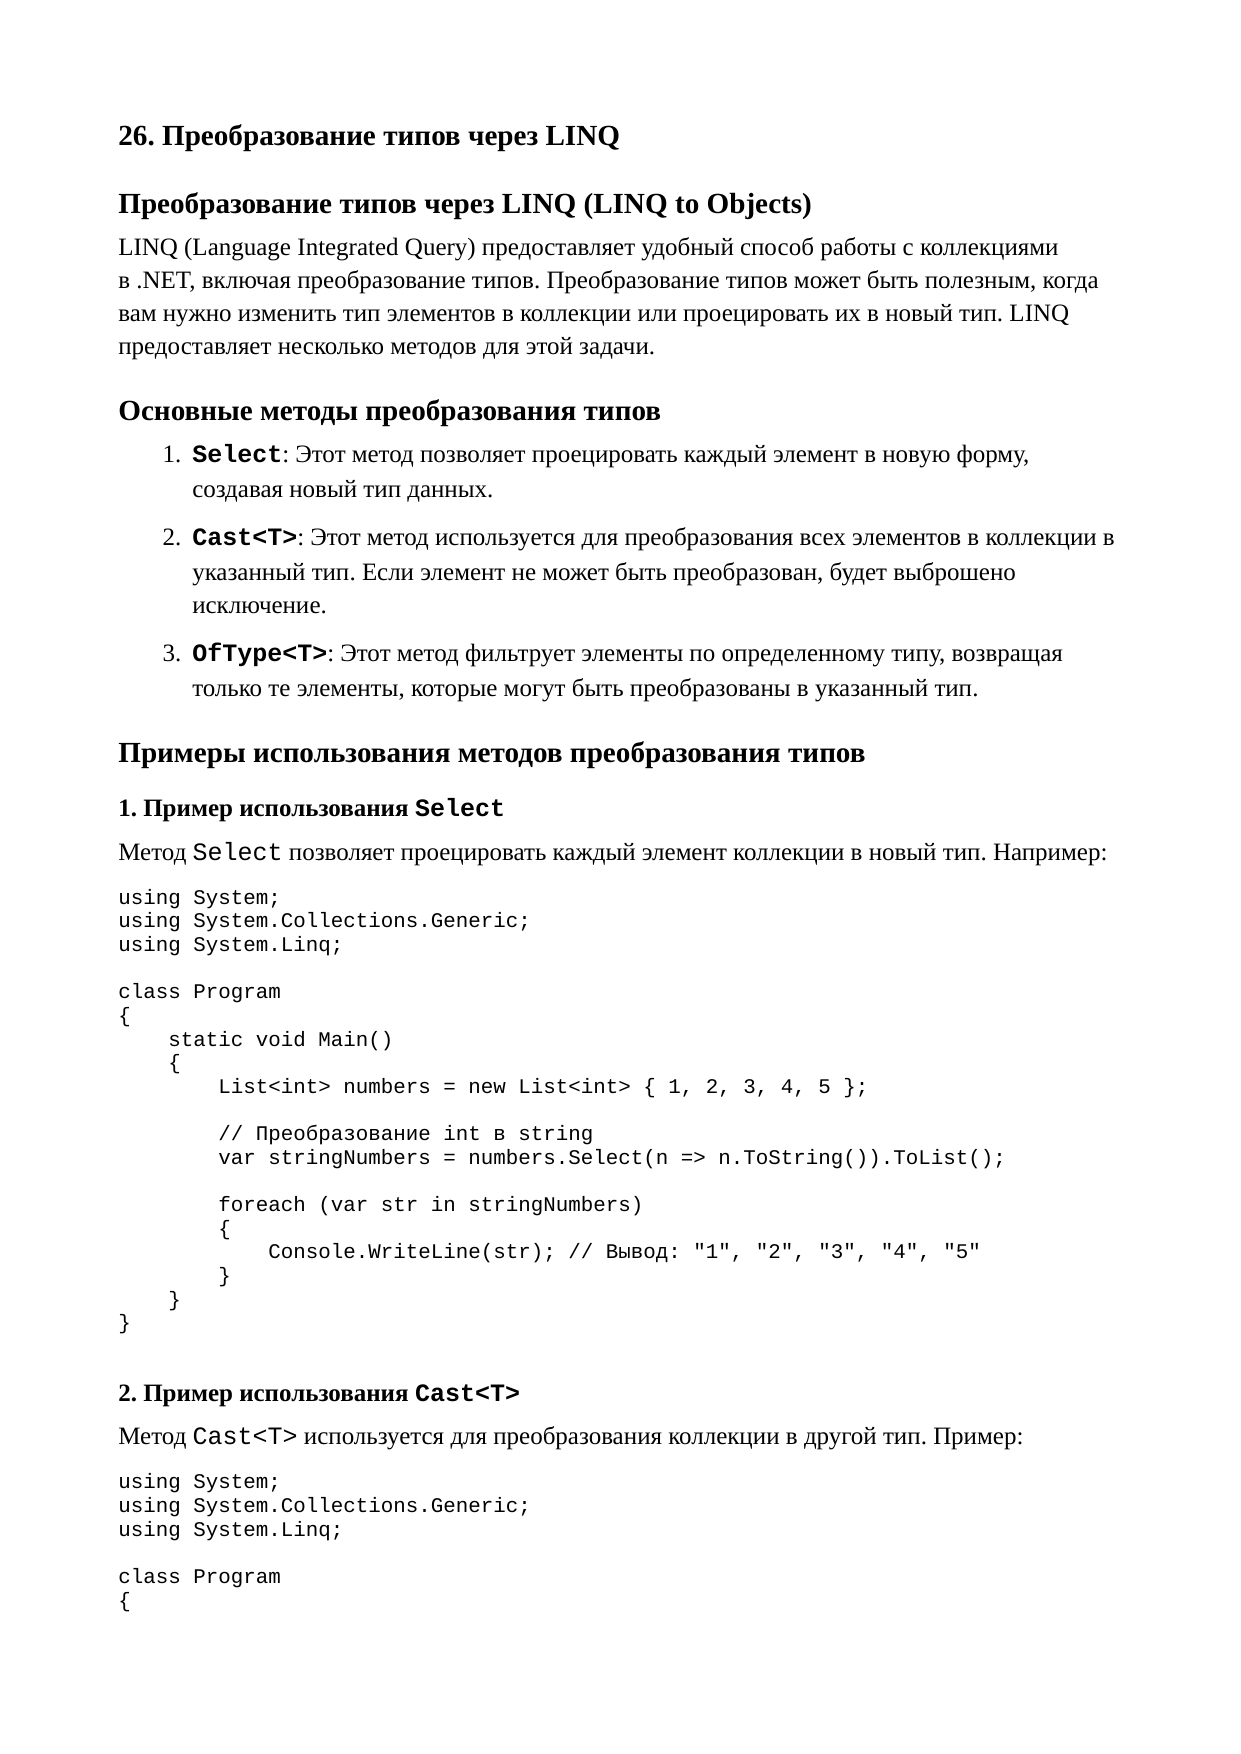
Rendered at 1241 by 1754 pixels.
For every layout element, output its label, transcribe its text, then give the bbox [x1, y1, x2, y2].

text } [118, 1312, 1122, 1336]
subtitle Основные методы преобразования типов [118, 393, 1122, 427]
text using System; [118, 1471, 1122, 1495]
text // Преобразование int в string [118, 1123, 1122, 1147]
text { [118, 1052, 1122, 1076]
text using System.Linq; [118, 1519, 1122, 1542]
text class Program [118, 981, 1122, 1005]
text static void Main() [118, 1029, 1122, 1052]
text using System.Linq; [118, 934, 1122, 958]
text using System.Collections.Generic; [118, 1495, 1122, 1519]
text { [118, 1218, 1122, 1241]
text } [118, 1289, 1122, 1312]
subtitle Примеры использования методов преобразования типов [118, 735, 1122, 768]
subtitle 1. Пример использования Select [118, 793, 1122, 824]
text List<int> numbers = new List<int> { 1, 2, 3, 4, 5 }; [118, 1076, 1122, 1099]
text Метод Cast<T> используется для преобразования коллекции в другой тип. Пример: [118, 1421, 1122, 1452]
list Cast<T>: Этот метод используется для преобразования всех элементов в коллекции в указанный тип. Если элемент не может быть преобразован, будет выброшено исключение. [162, 522, 1122, 619]
subtitle Преобразование типов через LINQ (LINQ to Objects) [118, 186, 1122, 219]
text LINQ (Language Integrated Query) предоставляет удобный способ работы с коллекциями в .NET, включая преобразование типов. Преобразование типов может быть полезным, когда вам нужно изменить тип элементов в коллекции или проецировать их в новый тип. LINQ предоставляет несколько методов для этой задачи. [118, 232, 1122, 360]
text class Program [118, 1566, 1122, 1589]
text 26. Преобразование типов через LINQ [118, 118, 1122, 152]
text { [118, 1005, 1122, 1029]
text Метод Select позволяет проецировать каждый элемент коллекции в новый тип. Например: [118, 837, 1122, 868]
text } [118, 1265, 1122, 1289]
text { [118, 1589, 1122, 1613]
list OfType<T>: Этот метод фильтрует элементы по определенному типу, возвращая только те элементы, которые могут быть преобразованы в указанный тип. [162, 638, 1122, 701]
text using System; [118, 887, 1122, 910]
subtitle 2. Пример использования Cast<T> [118, 1378, 1122, 1409]
text var stringNumbers = numbers.Select(n => n.ToString()).ToList(); [118, 1147, 1122, 1171]
text Console.WriteLine(str); // Вывод: "1", "2", "3", "4", "5" [118, 1241, 1122, 1265]
list Select: Этот метод позволяет проецировать каждый элемент в новую форму, создавая новый тип данных. [162, 439, 1122, 503]
text foreach (var str in stringNumbers) [118, 1194, 1122, 1218]
text using System.Collections.Generic; [118, 910, 1122, 934]
